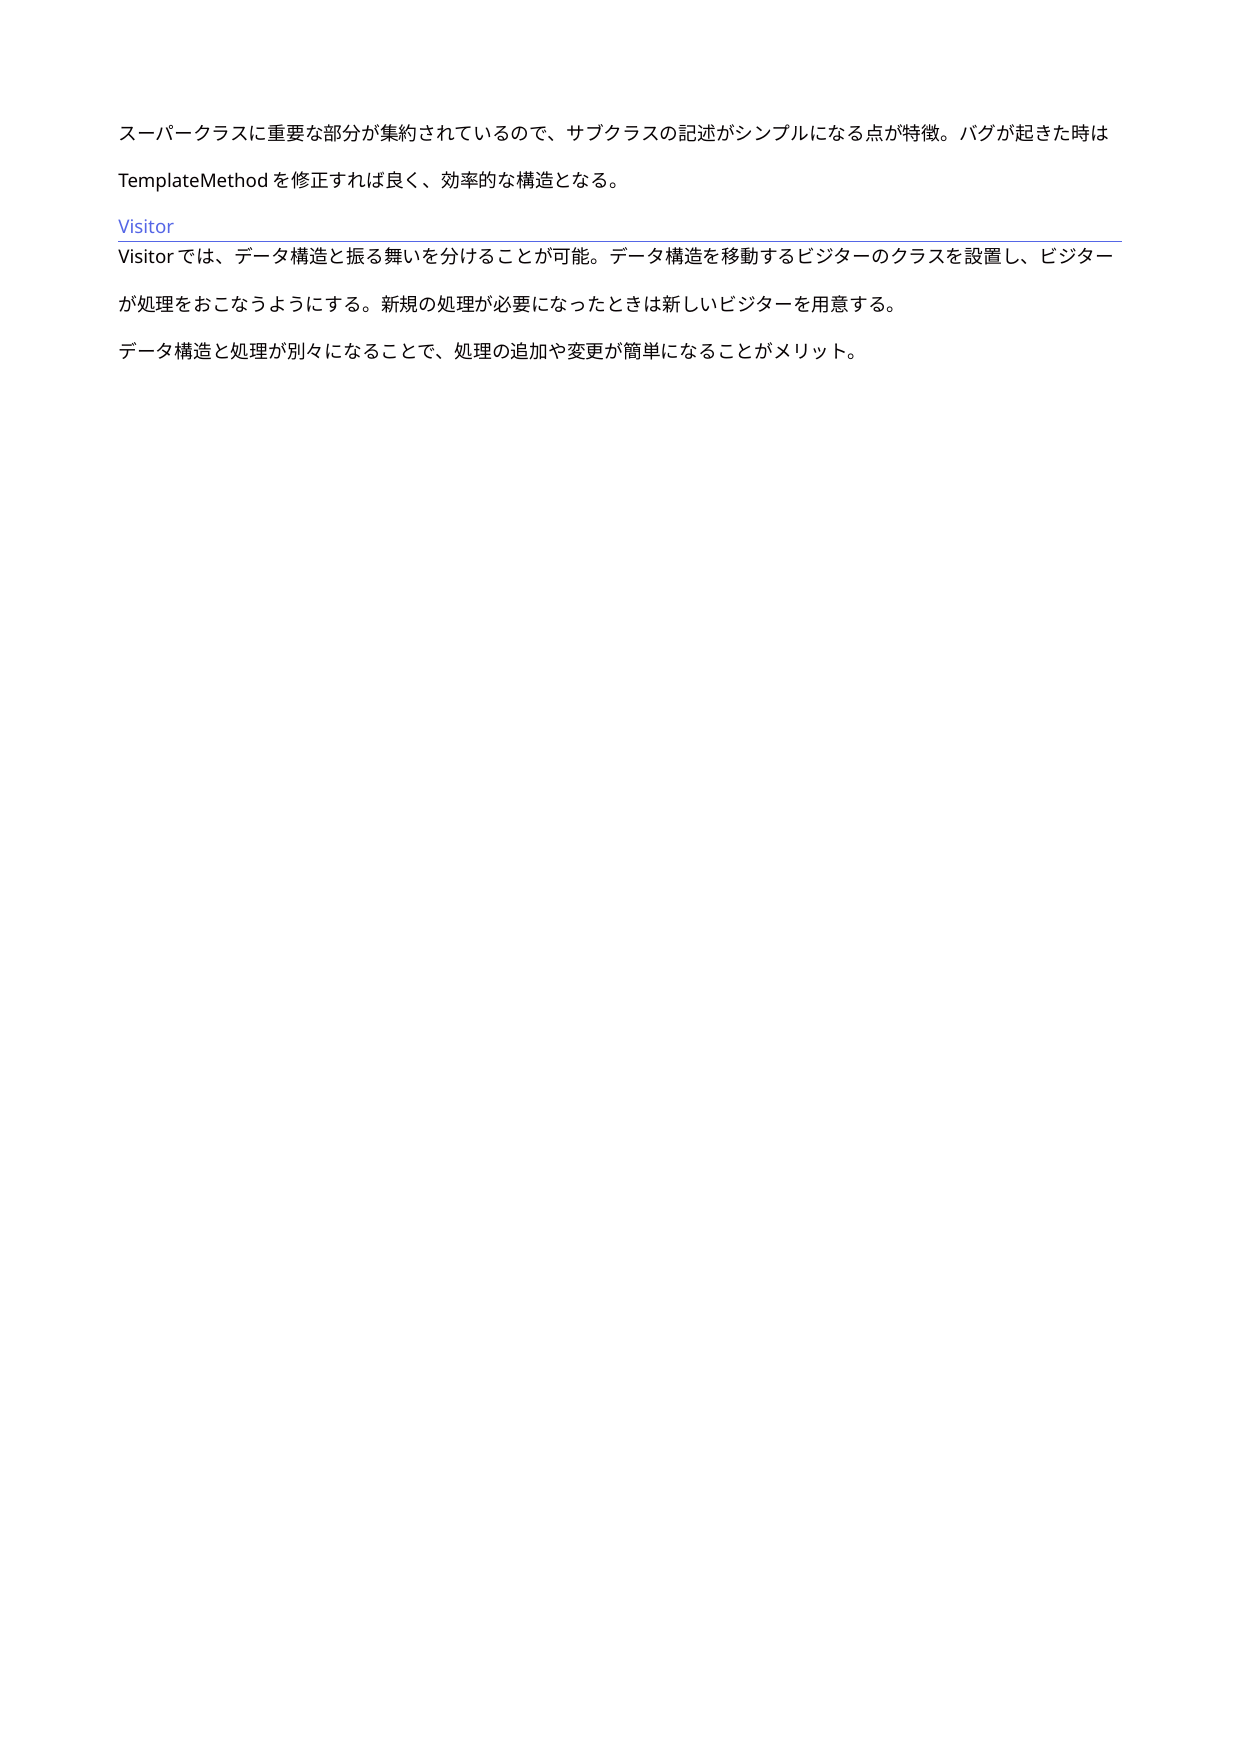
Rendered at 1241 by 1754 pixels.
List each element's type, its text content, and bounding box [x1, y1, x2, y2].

text データ構造と処理が別々になることで、処理の追加や変更が簡単になることがメリット。 [118, 337, 1122, 364]
text Visitorでは、データ構造と振る舞いを分けることが可能。データ構造を移動するビジターのクラスを設置し、ビジターが処理をおこなうようにする。新規の処理が必要になったときは新しいビジターを用意する。 [118, 242, 1122, 316]
subtitle Visitor [118, 213, 1122, 241]
text スーパークラスに重要な部分が集約されているので、サブクラスの記述がシンプルになる点が特徴。バグが起きた時はTemplateMethodを修正すれば良く、効率的な構造となる。 [118, 118, 1122, 193]
